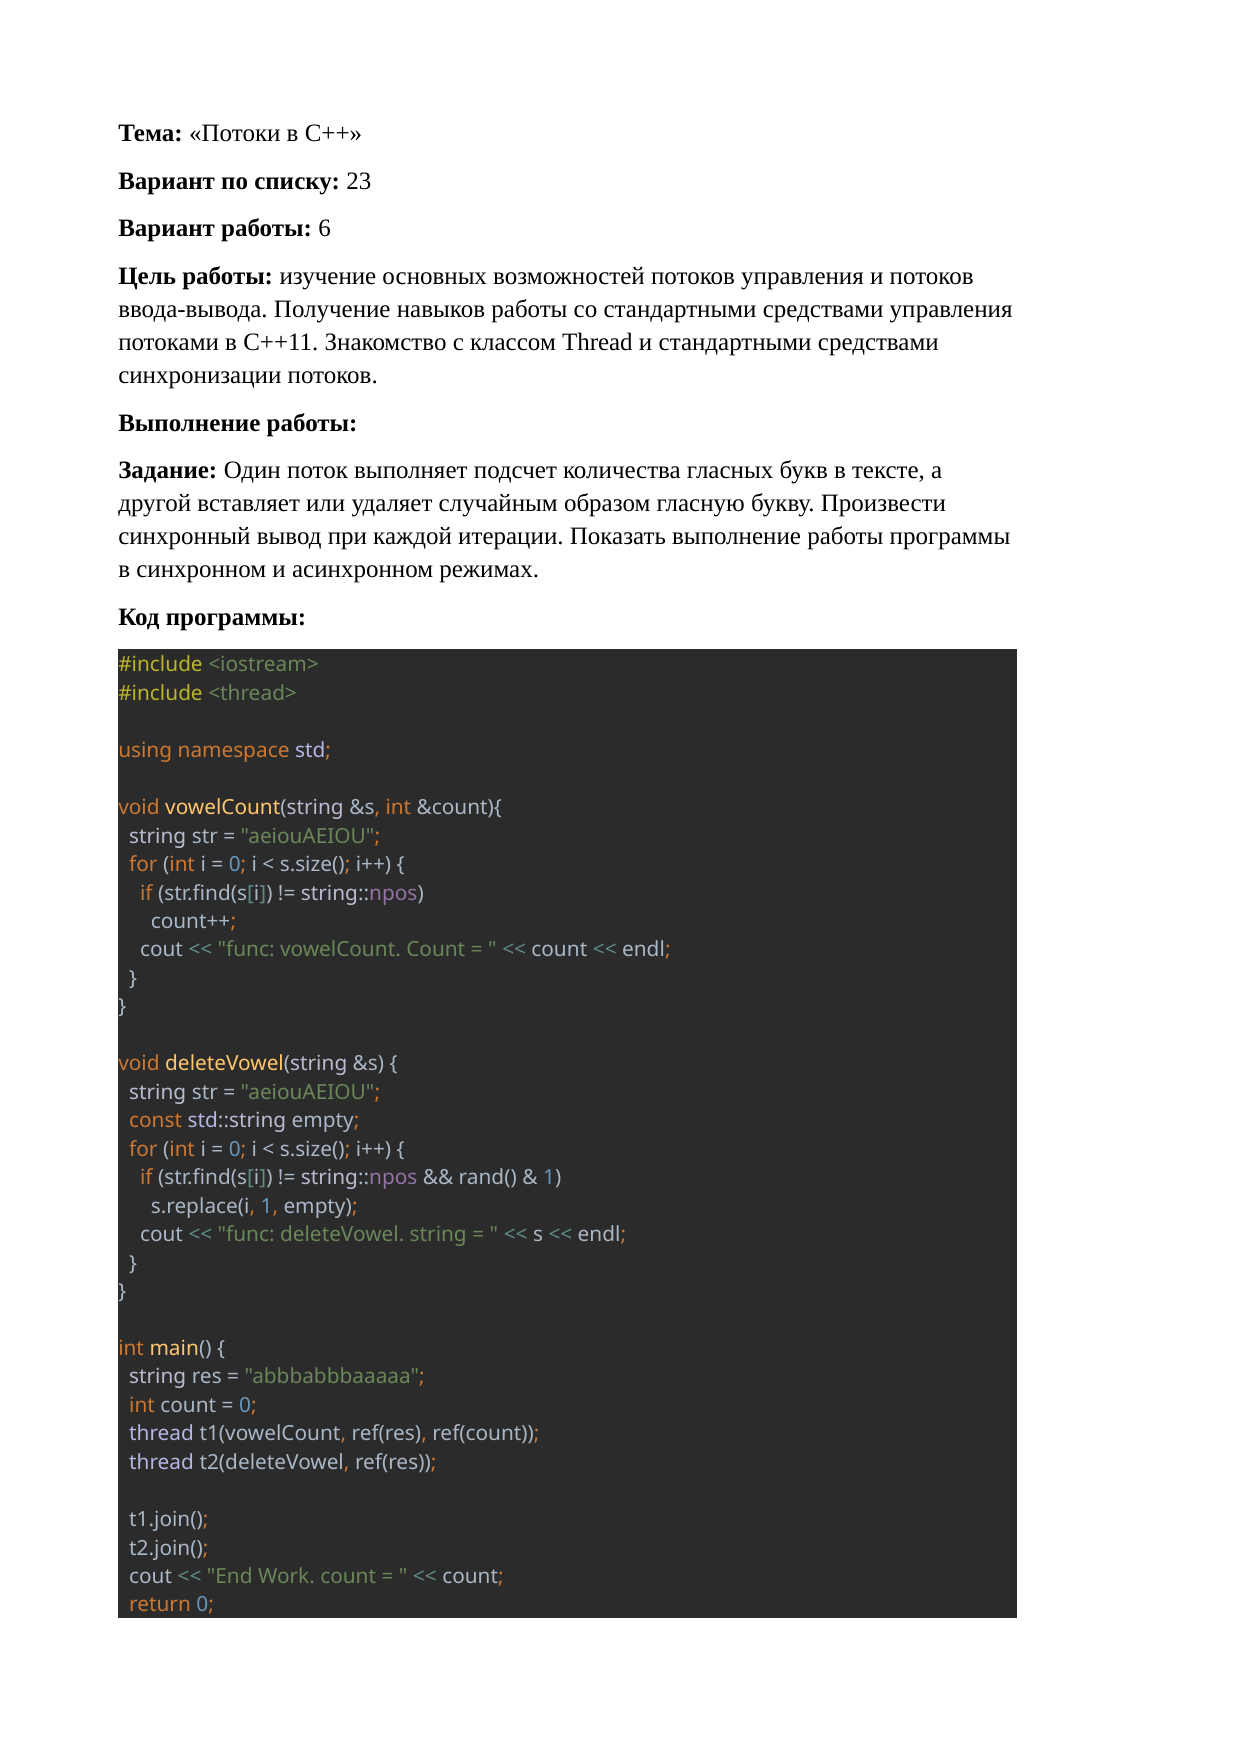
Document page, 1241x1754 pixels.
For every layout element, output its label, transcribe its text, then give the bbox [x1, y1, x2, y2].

text Задание: Один поток выполняет подсчет количества гласных букв в тексте, а другой вставляет или удаляет случайным образом гласную букву. Произвести синхронный вывод при каждой итерации. Показать выполнение работы программы в синхронном и асинхронном режимах. [118, 455, 1017, 583]
text Код программы: [118, 602, 1017, 631]
text Вариант работы: 6 [118, 213, 1017, 242]
text Выполнение работы: [118, 408, 1017, 436]
text #include <iostream> #include <thread> using namespace std; void vowelCount(string &s, int &count){ string str = "aeiouAEIOU"; for (int i = 0; i < s.size(); i++) { if (str.find(s[i]) != string::npos) count++; cout << "func: vowelCount. Count = " << count << endl; } } void deleteVowel(string &s) { string str = "aeiouAEIOU"; const std::string empty; for (int i = 0; i < s.size(); i++) { if (str.find(s[i]) != string::npos && rand() & 1) s.replace(i, 1, empty); cout << "func: deleteVowel. string = " << s << endl; } } int main() { string res = "abbbabbbaaaaa"; int count = 0; thread t1(vowelCount, ref(res), ref(count)); thread t2(deleteVowel, ref(res)); t1.join(); t2.join(); cout << "End Work. count = " << count; return 0; [118, 649, 1017, 1618]
text Вариант по списку: 23 [118, 166, 1017, 194]
text Цель работы: изучение основных возможностей потоков управления и потоков ввода-вывода. Получение навыков работы со стандартными средствами управления потоками в С++11. Знакомство с классом Thread и стандартными средствами синхронизации потоков. [118, 261, 1017, 389]
text Тема: «Потоки в С++» [118, 118, 1017, 147]
